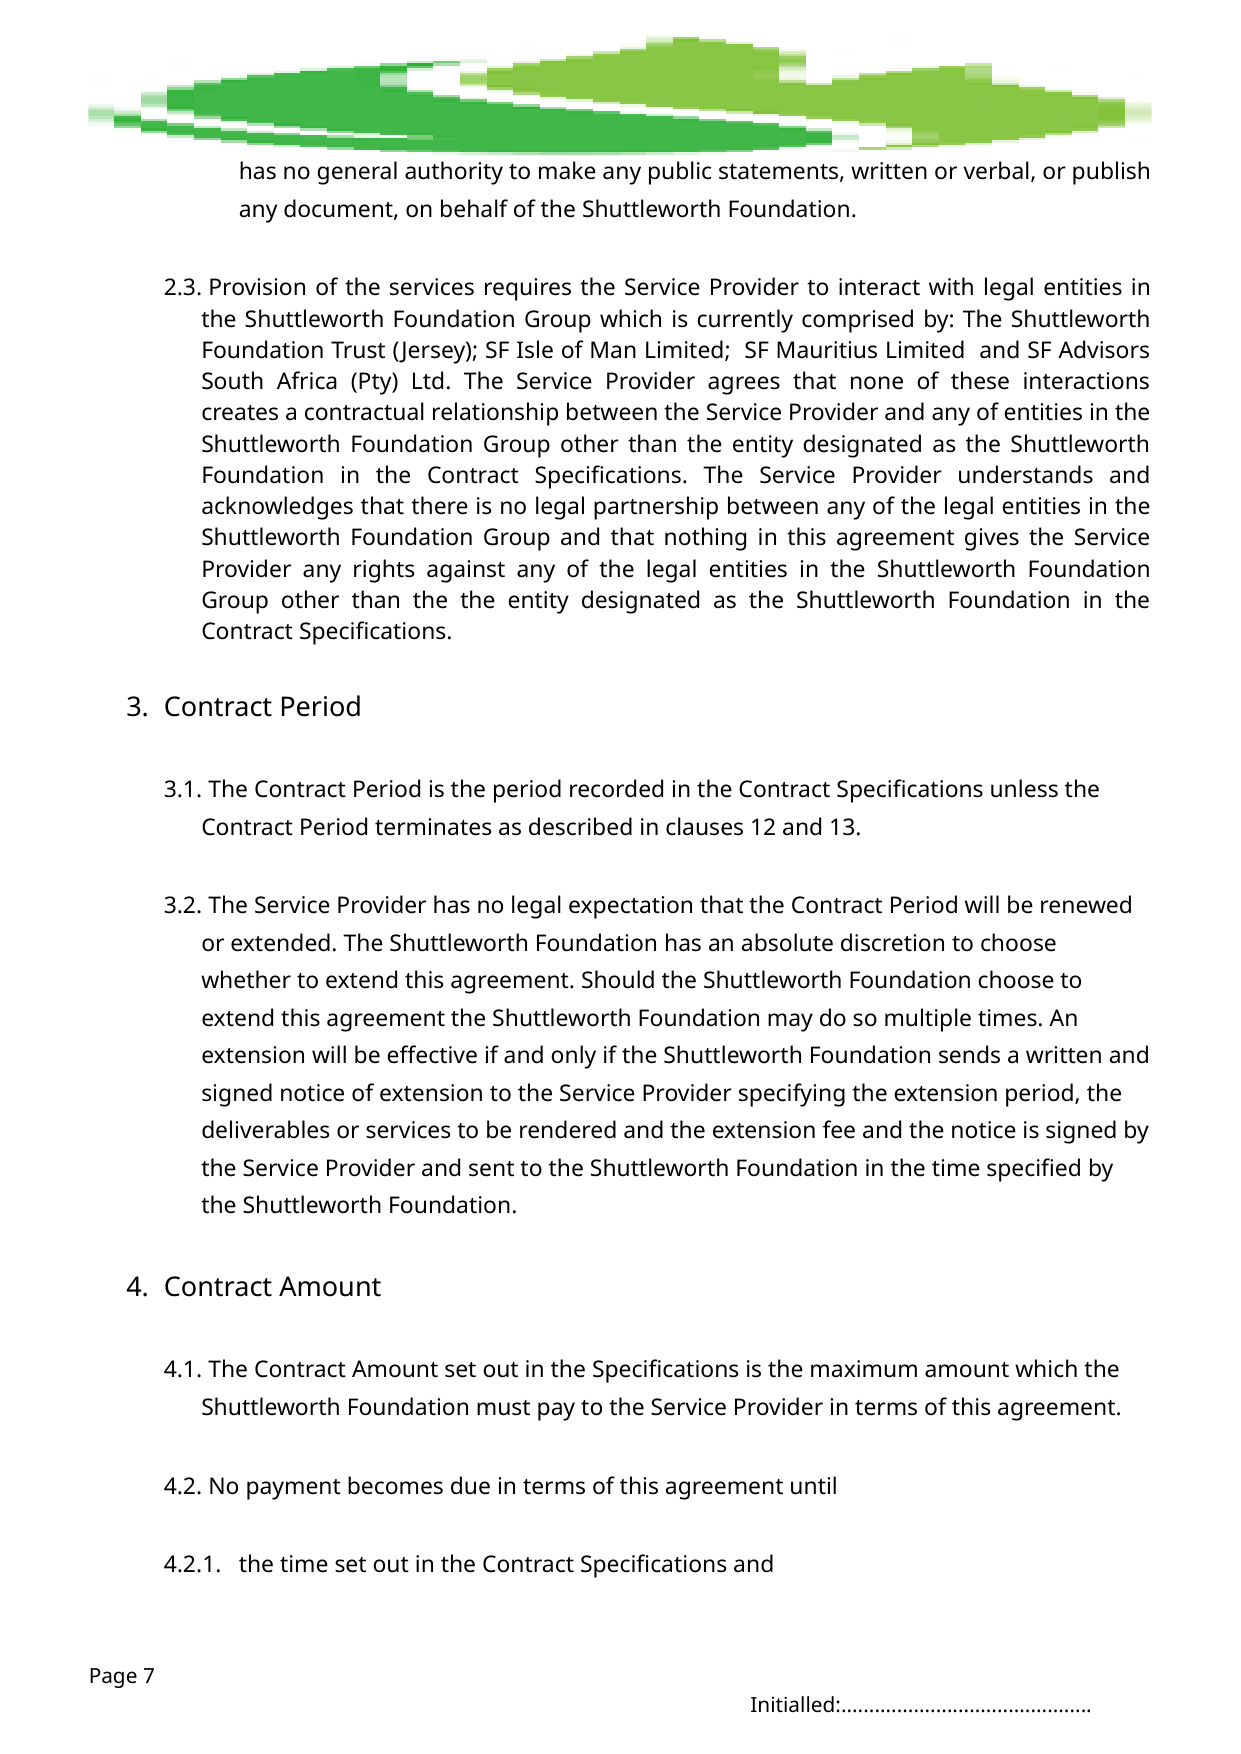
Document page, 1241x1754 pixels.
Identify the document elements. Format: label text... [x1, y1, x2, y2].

subtitle The Contract Period is the period recorded in the Contract Specifications unless the Contract Period terminates as described in clauses 12 and 13. [163, 773, 1152, 842]
subtitle the time set out in the Contract Specifications and [163, 1548, 1152, 1579]
subtitle Contract Period [126, 687, 1152, 724]
subtitle The Contract Amount set out in the Specifications is the maximum amount which the Shuttleworth Foundation must pay to the Service Provider in terms of this agreement. [163, 1353, 1152, 1422]
subtitle No payment becomes due in terms of this agreement until [163, 1469, 1152, 1501]
picture [88, 35, 1152, 155]
list Provision of the services requires the Service Provider to interact with legal entities in the Shuttleworth Foundation Group which is currently comprised by: The Shuttleworth Foundation Trust (Jersey); SF Isle of Man Limited; SF Mauritius Limited and SF Advisors South Africa (Pty) Ltd. The Service Provider agrees that none of these interactions creates a contractual relationship between the Service Provider and any of entities in the Shuttleworth Foundation Group other than the entity designated as the Shuttleworth Foundation in the Contract Specifications. The Service Provider understands and acknowledges that there is no legal partnership between any of the legal entities in the Shuttleworth Foundation Group and that nothing in this agreement gives the Service Provider any rights against any of the legal entities in the Shuttleworth Foundation Group other than the the entity designated as the Shuttleworth Foundation in the Contract Specifications. [163, 271, 1152, 646]
subtitle The Service Provider has no legal expectation that the Contract Period will be renewed or extended. The Shuttleworth Foundation has an absolute discretion to choose whether to extend this agreement. Should the Shuttleworth Foundation choose to extend this agreement the Shuttleworth Foundation may do so multiple times. An extension will be effective if and only if the Shuttleworth Foundation sends a written and signed notice of extension to the Service Provider specifying the extension period, the deliverables or services to be rendered and the extension fee and the notice is signed by the Service Provider and sent to the Shuttleworth Foundation in the time specified by the Shuttleworth Foundation. [163, 889, 1152, 1220]
subtitle Contract Amount [126, 1268, 1152, 1305]
subtitle has no general authority to make any public statements, written or verbal, or publish any document, on behalf of the Shuttleworth Foundation. [163, 155, 1152, 224]
